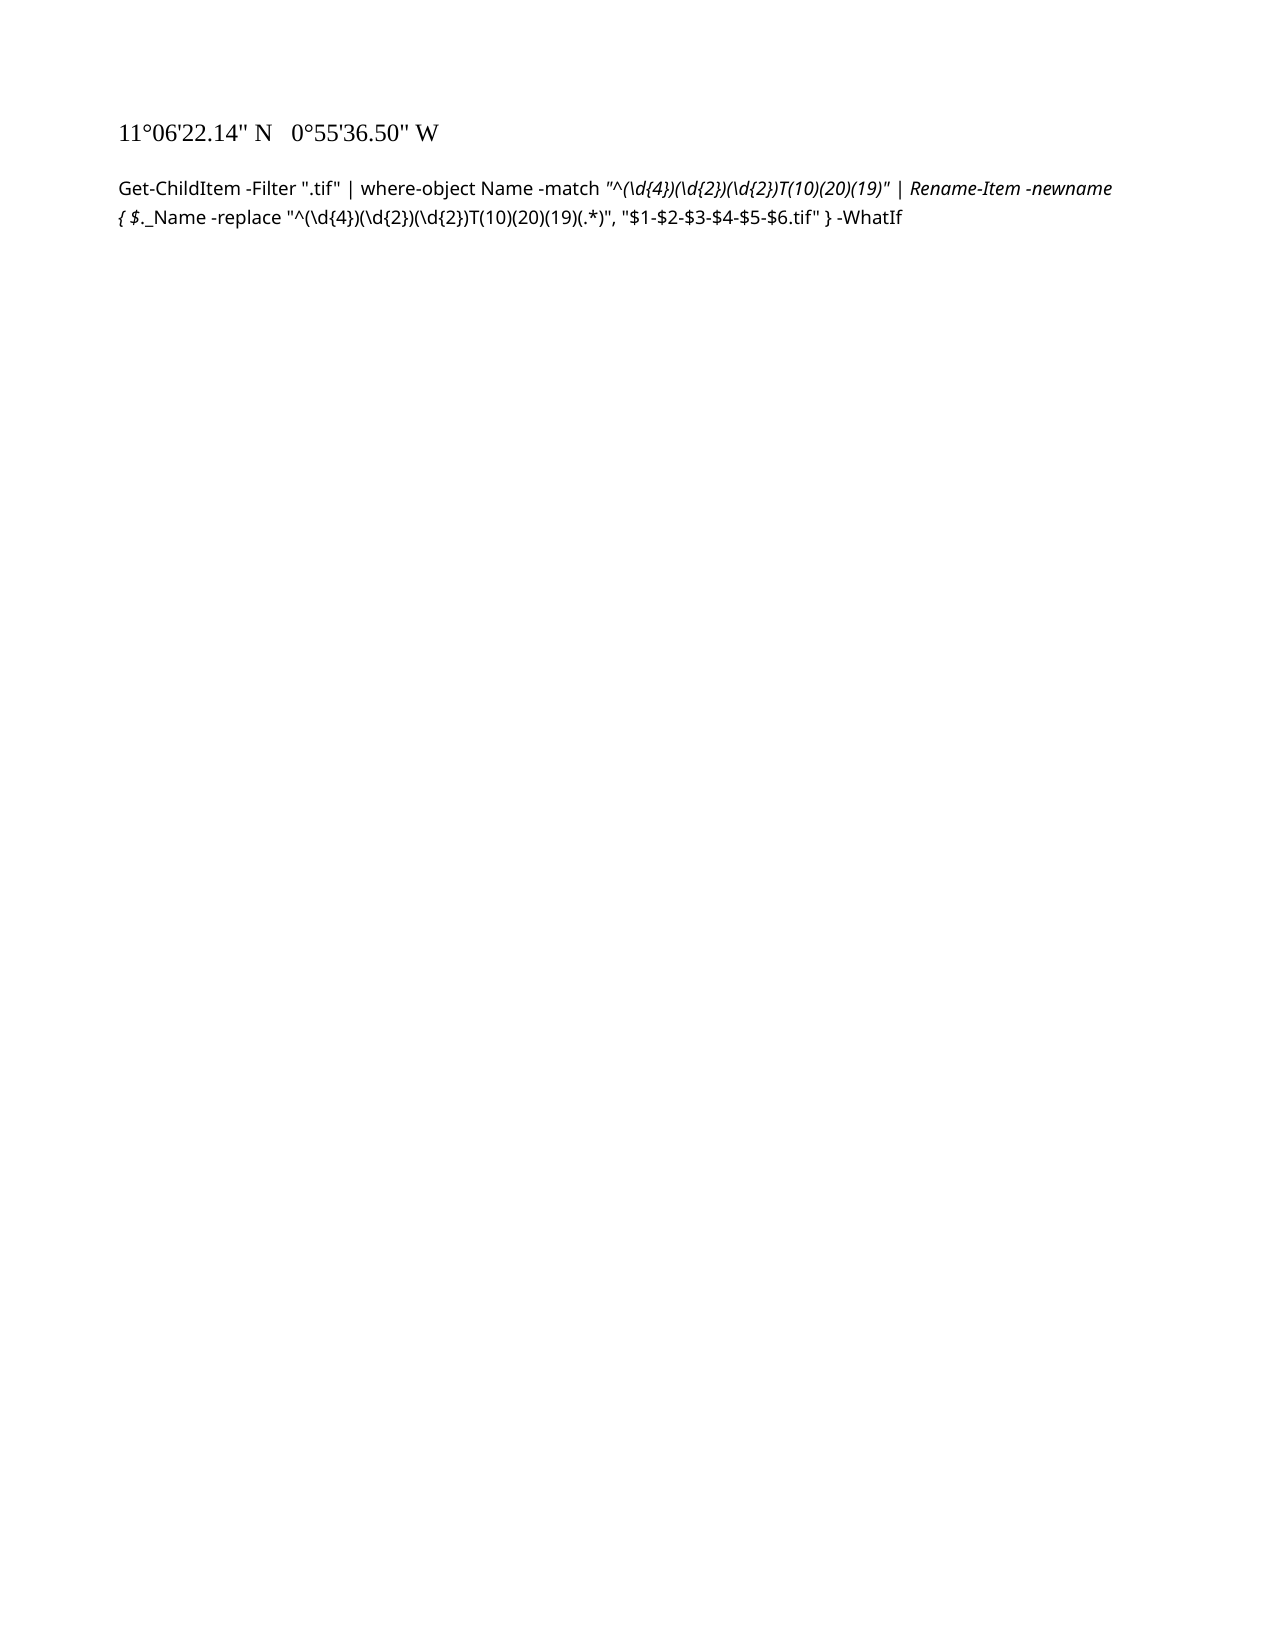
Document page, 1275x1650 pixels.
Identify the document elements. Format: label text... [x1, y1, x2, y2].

text Get-ChildItem -Filter ".tif" | where-object Name -match "^(\d{4})(\d{2})(\d{2})T(10)(20)(19)" | Rename-Item -newname { $._Name -replace "^(\d{4})(\d{2})(\d{2})T(10)(20)(19)(.*)", "$1-$2-$3-$4-$5-$6.tif" } -WhatIf [118, 176, 1157, 230]
text 11°06'22.14" N 0°55'36.50" W [118, 118, 1157, 147]
